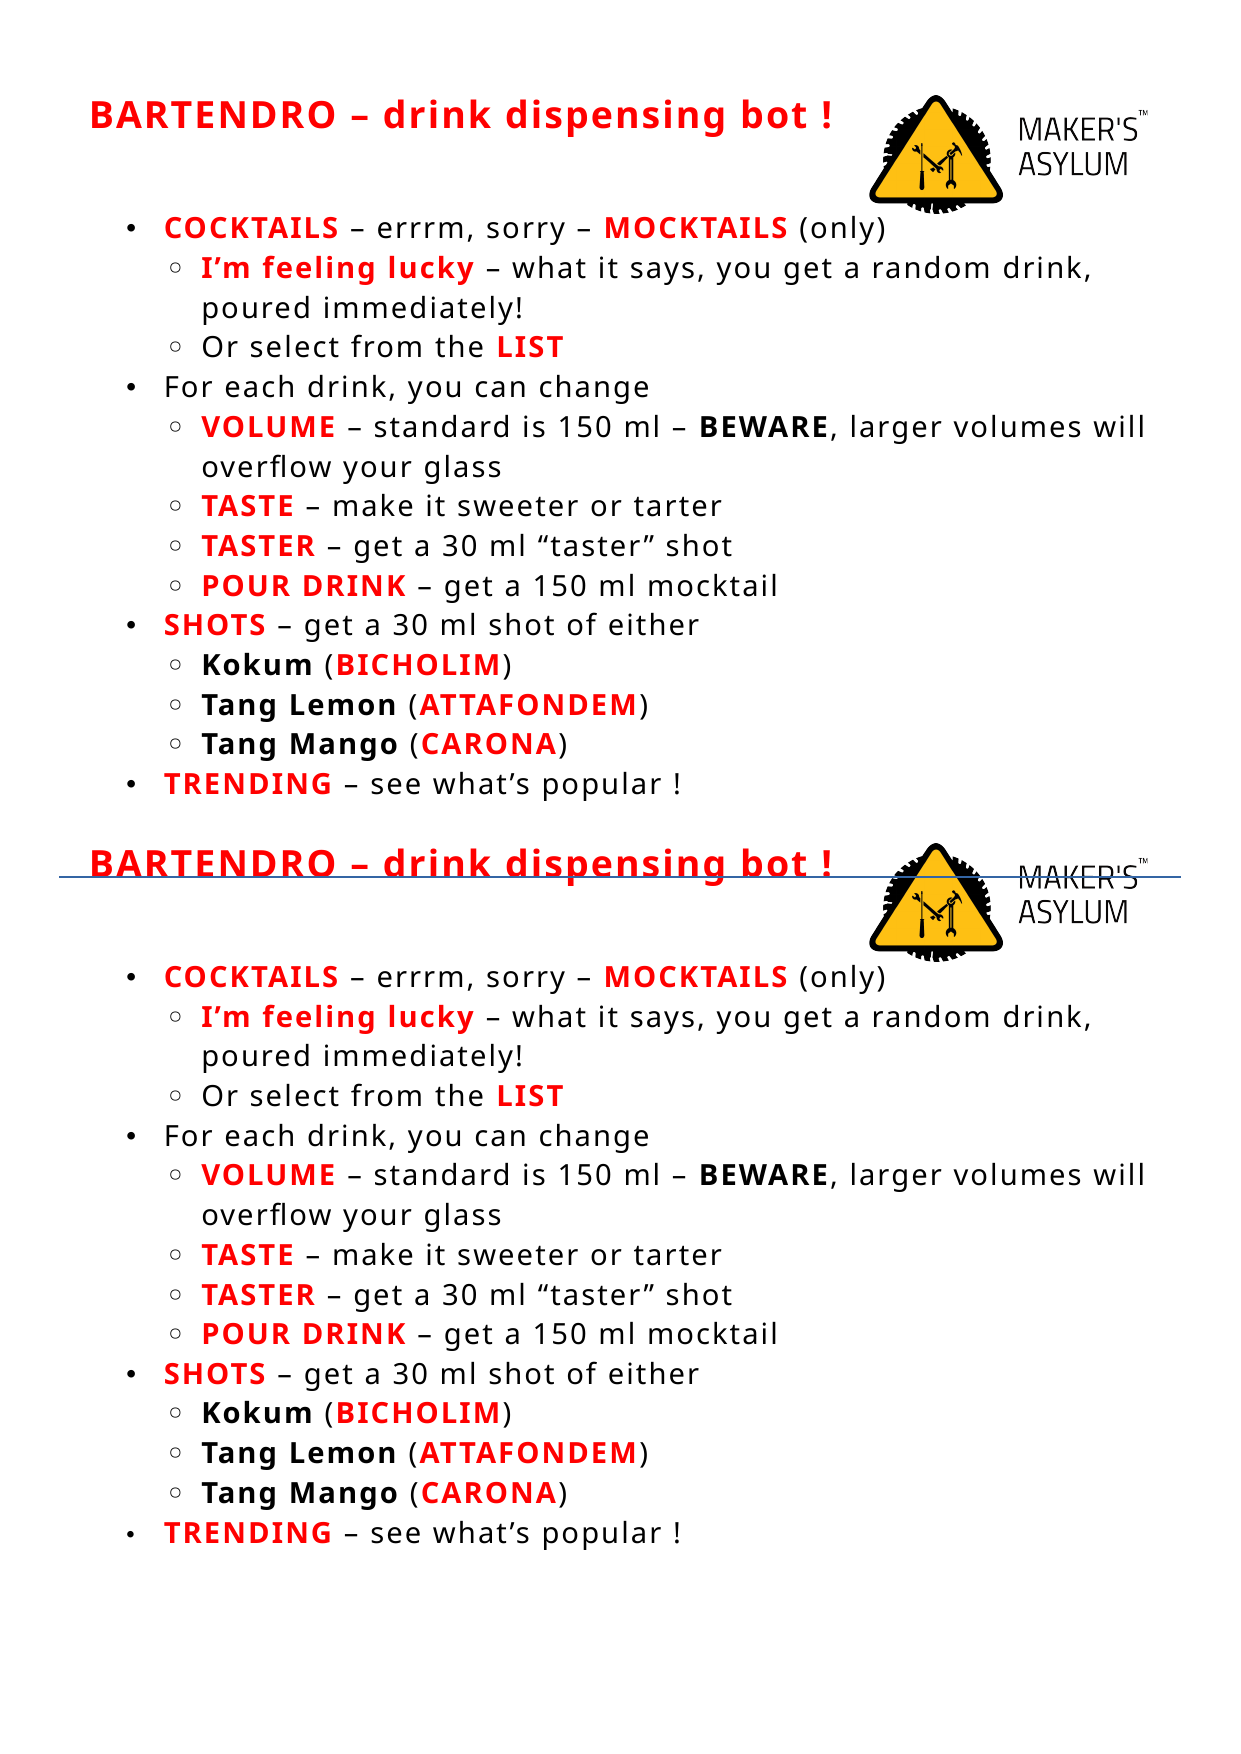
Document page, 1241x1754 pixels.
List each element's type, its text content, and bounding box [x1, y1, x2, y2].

list For each drink, you can change [126, 366, 1152, 406]
text [88, 878, 869, 888]
list SHOTS – get a 30 ml shot of either [126, 1353, 1152, 1393]
list Tang Lemon (ATTAFONDEM) [163, 1432, 1152, 1472]
list Or select from the LIST [163, 1075, 1152, 1115]
list TASTE – make it sweeter or tarter [163, 486, 1152, 525]
list SHOTS – get a 30 ml shot of either [126, 604, 1152, 644]
text BARTENDRO – drink dispensing bot ! [88, 837, 1152, 876]
list Kokum (BICHOLIM) [163, 644, 1152, 684]
picture [869, 95, 1148, 214]
list VOLUME – standard is 150 ml – BEWARE, larger volumes will overflow your glass [163, 1155, 1152, 1234]
list Or select from the LIST [163, 327, 1152, 366]
picture [869, 878, 1148, 962]
list TRENDING – see what’s popular ! [126, 1512, 1152, 1552]
picture [869, 843, 1148, 876]
list Tang Mango (CARONA) [163, 724, 1152, 763]
list POUR DRINK – get a 150 ml mocktail [163, 1313, 1152, 1353]
list I’m feeling lucky – what it says, you get a random drink, poured immediately! [163, 996, 1152, 1075]
list POUR DRINK – get a 150 ml mocktail [163, 565, 1152, 604]
list I’m feeling lucky – what it says, you get a random drink, poured immediately! [163, 247, 1152, 327]
list For each drink, you can change [126, 1115, 1152, 1155]
list COCKTAILS – errrm, sorry – MOCKTAILS (only) [126, 208, 1152, 247]
list COCKTAILS – errrm, sorry – MOCKTAILS (only) [126, 956, 1152, 996]
list TASTE – make it sweeter or tarter [163, 1234, 1152, 1274]
list Tang Lemon (ATTAFONDEM) [163, 684, 1152, 724]
list TRENDING – see what’s popular ! [126, 763, 1152, 803]
text BARTENDRO – drink dispensing bot ! [88, 88, 1152, 139]
list TASTER – get a 30 ml “taster” shot [163, 525, 1152, 565]
list VOLUME – standard is 150 ml – BEWARE, larger volumes will overflow your glass [163, 406, 1152, 486]
list Kokum (BICHOLIM) [163, 1393, 1152, 1432]
list TASTER – get a 30 ml “taster” shot [163, 1274, 1152, 1313]
list Tang Mango (CARONA) [163, 1472, 1152, 1512]
